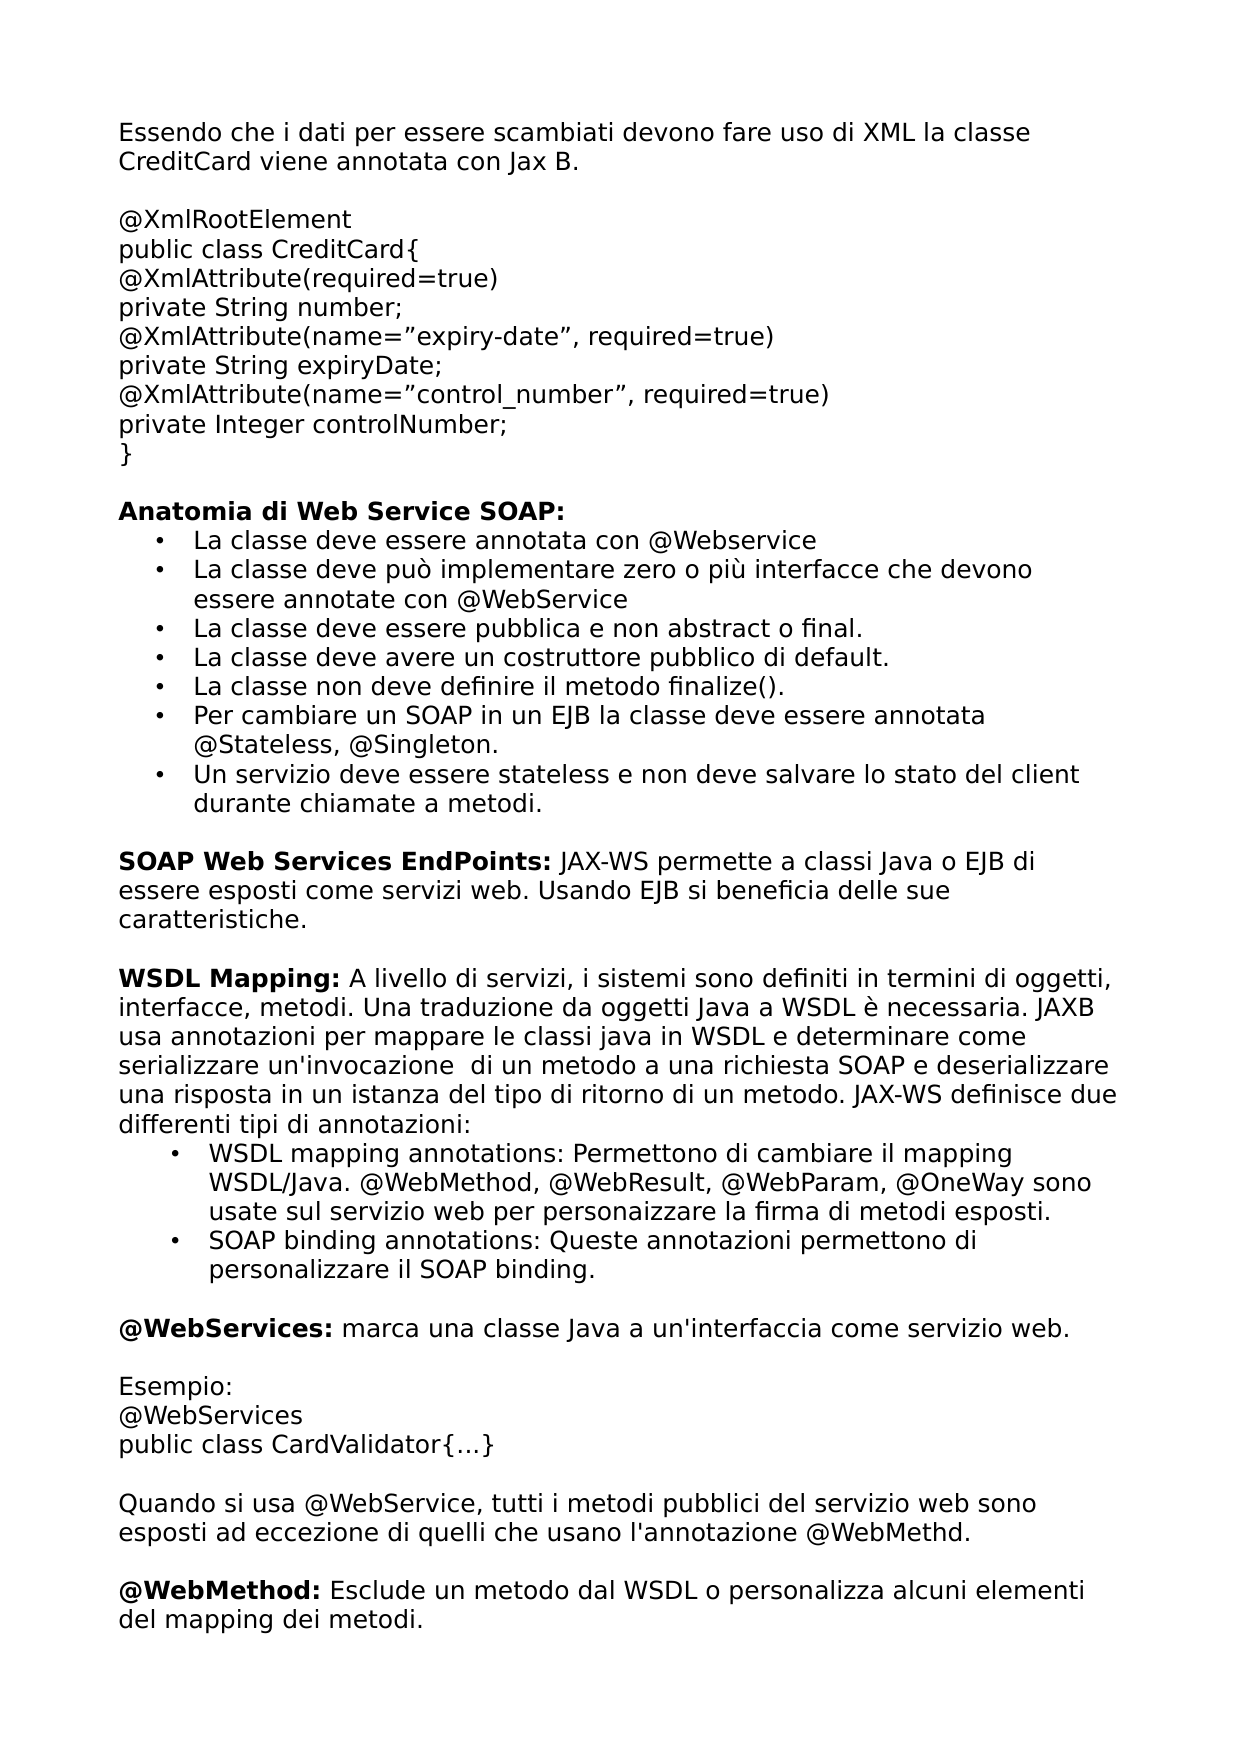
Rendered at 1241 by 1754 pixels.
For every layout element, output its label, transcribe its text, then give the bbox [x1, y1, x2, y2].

text @XmlRootElement [118, 206, 1122, 235]
text public class CardValidator{...} [118, 1431, 1122, 1460]
text @XmlAttribute(required=true) [118, 264, 1122, 293]
text public class CreditCard{ [118, 235, 1122, 264]
text private Integer controlNumber; [118, 410, 1122, 439]
list La classe deve essere pubblica e non abstract o final. [156, 614, 1122, 643]
list La classe deve essere annotata con @Webservice [156, 526, 1122, 556]
text } [118, 439, 1122, 468]
text @WebServices: marca una classe Java a un'interfaccia come servizio web. [118, 1314, 1122, 1343]
text WSDL Mapping: A livello di servizi, i sistemi sono definiti in termini di oggetti, interfacce, metodi. Una traduzione da oggetti Java a WSDL è necessaria. JAXB usa annotazioni per mappare le classi java in WSDL e determinare come serializzare un'invocazione di un metodo a una richiesta SOAP e deserializzare una risposta in un istanza del tipo di ritorno di un metodo. JAX-WS definisce due differenti tipi di annotazioni: [118, 964, 1122, 1139]
list SOAP binding annotations: Queste annotazioni permettono di personalizzare il SOAP binding. [171, 1226, 1122, 1285]
list La classe deve può implementare zero o più interfacce che devono essere annotate con @WebService [156, 556, 1122, 614]
list Per cambiare un SOAP in un EJB la classe deve essere annotata @Stateless, @Singleton. [156, 701, 1122, 760]
text private String expiryDate; [118, 351, 1122, 381]
text Quando si usa @WebService, tutti i metodi pubblici del servizio web sono esposti ad eccezione di quelli che usano l'annotazione @WebMethd. [118, 1489, 1122, 1547]
text Esempio: [118, 1372, 1122, 1401]
text @WebServices [118, 1401, 1122, 1431]
text @XmlAttribute(name=”control_number”, required=true) [118, 381, 1122, 410]
list Un servizio deve essere stateless e non deve salvare lo stato del client durante chiamate a metodi. [156, 760, 1122, 818]
text @WebMethod: Esclude un metodo dal WSDL o personalizza alcuni elementi del mapping dei metodi. [118, 1576, 1122, 1635]
text Essendo che i dati per essere scambiati devono fare uso di XML la classe CreditCard viene annotata con Jax B. [118, 118, 1122, 176]
list La classe deve avere un costruttore pubblico di default. [156, 643, 1122, 672]
text Anatomia di Web Service SOAP: [118, 497, 1122, 526]
list La classe non deve definire il metodo finalize(). [156, 672, 1122, 701]
text @XmlAttribute(name=”expiry-date”, required=true) [118, 322, 1122, 351]
text private String number; [118, 293, 1122, 322]
list WSDL mapping annotations: Permettono di cambiare il mapping WSDL/Java. @WebMethod, @WebResult, @WebParam, @OneWay sono usate sul servizio web per personaizzare la firma di metodi esposti. [171, 1139, 1122, 1226]
text SOAP Web Services EndPoints: JAX-WS permette a classi Java o EJB di essere esposti come servizi web. Usando EJB si beneficia delle sue caratteristiche. [118, 847, 1122, 935]
